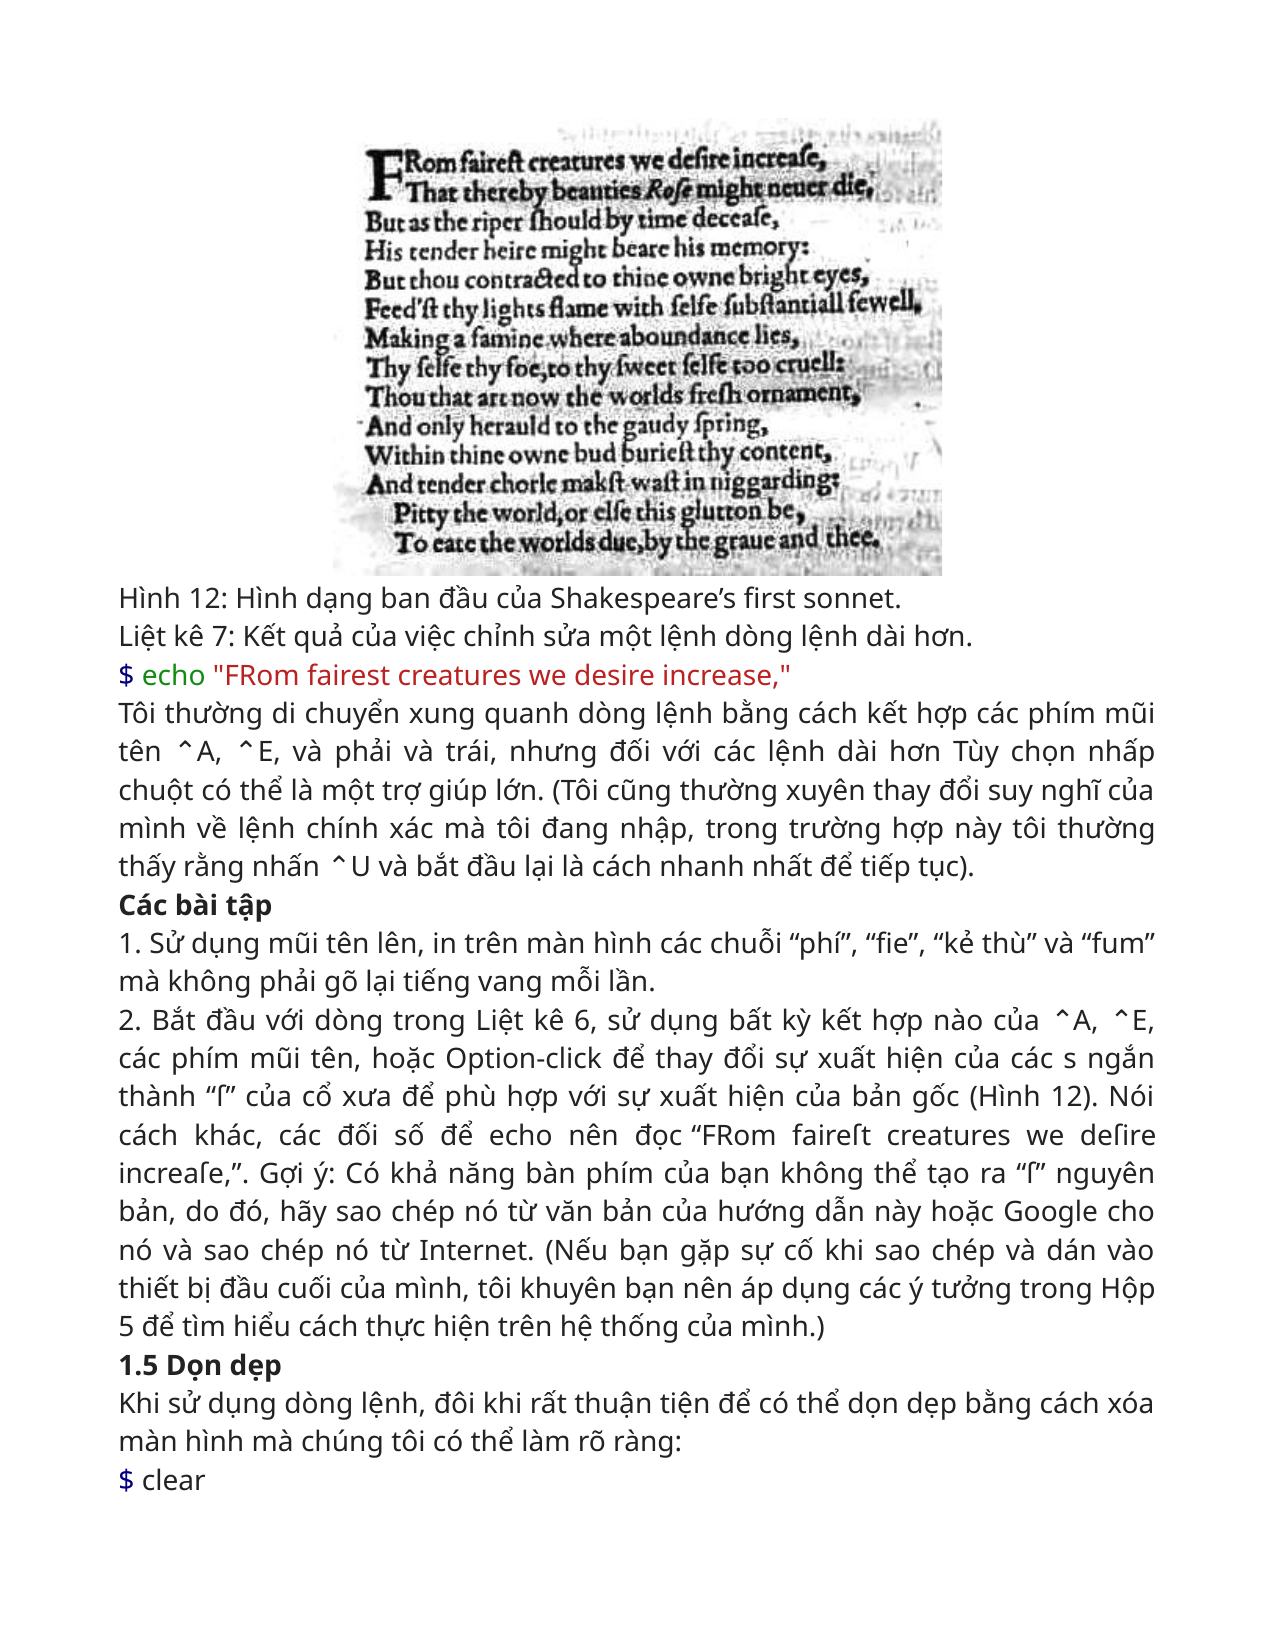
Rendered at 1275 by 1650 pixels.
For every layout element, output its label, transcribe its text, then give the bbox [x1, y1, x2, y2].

text 1. Sử dụng mũi tên lên, in trên màn hình các chuỗi “phí”, “fie”, “kẻ thù” và “fum” mà không phải gõ lại tiếng vang mỗi lần. [118, 923, 1157, 1000]
text 2. Bắt đầu với dòng trong Liệt kê 6, sử dụng bất kỳ kết hợp nào của ⌃A, ⌃E, các phím mũi tên, hoặc Option-click để thay đổi sự xuất hiện của các s ngắn thành “ſ” của cổ xưa để phù hợp với sự xuất hiện của bản gốc (Hình 12). Nói cách khác, các đối số để echo nên đọc “FRom faireſt creatures we deſire increaſe,”. Gợi ý: Có khả năng bàn phím của bạn không thể tạo ra “ſ” nguyên bản, do đó, hãy sao chép nó từ văn bản của hướng dẫn này hoặc Google cho nó và sao chép nó từ Internet. (Nếu bạn gặp sự cố khi sao chép và dán vào thiết bị đầu cuối của mình, tôi khuyên bạn nên áp dụng các ý tưởng trong Hộp 5 để tìm hiểu cách thực hiện trên hệ thống của mình.) [118, 1000, 1157, 1345]
text 1.5 Dọn dẹp [118, 1345, 1157, 1383]
text Liệt kê 7: Kết quả của việc chỉnh sửa một lệnh dòng lệnh dài hơn. [118, 616, 1157, 655]
text $ clear [118, 1460, 1157, 1498]
text Tôi thường di chuyển xung quanh dòng lệnh bằng cách kết hợp các phím mũi tên ⌃A, ⌃E, và phải và trái, nhưng đối với các lệnh dài hơn Tùy chọn nhấp chuột có thể là một trợ giúp lớn. (Tôi cũng thường xuyên thay đổi suy nghĩ của mình về lệnh chính xác mà tôi đang nhập, trong trường hợp này tôi thường thấy rằng nhấn ⌃U và bắt đầu lại là cách nhanh nhất để tiếp tục). [118, 693, 1157, 885]
text Khi sử dụng dòng lệnh, đôi khi rất thuận tiện để có thể dọn dẹp bằng cách xóa màn hình mà chúng tôi có thể làm rõ ràng: [118, 1383, 1157, 1460]
text Hình 12: Hình dạng ban đầu của Shakespeare’s first sonnet. [118, 578, 1157, 616]
text Các bài tập [118, 885, 1157, 923]
text $ echo "FRom fairest creatures we desire increase," [118, 655, 1157, 693]
picture [332, 118, 943, 576]
